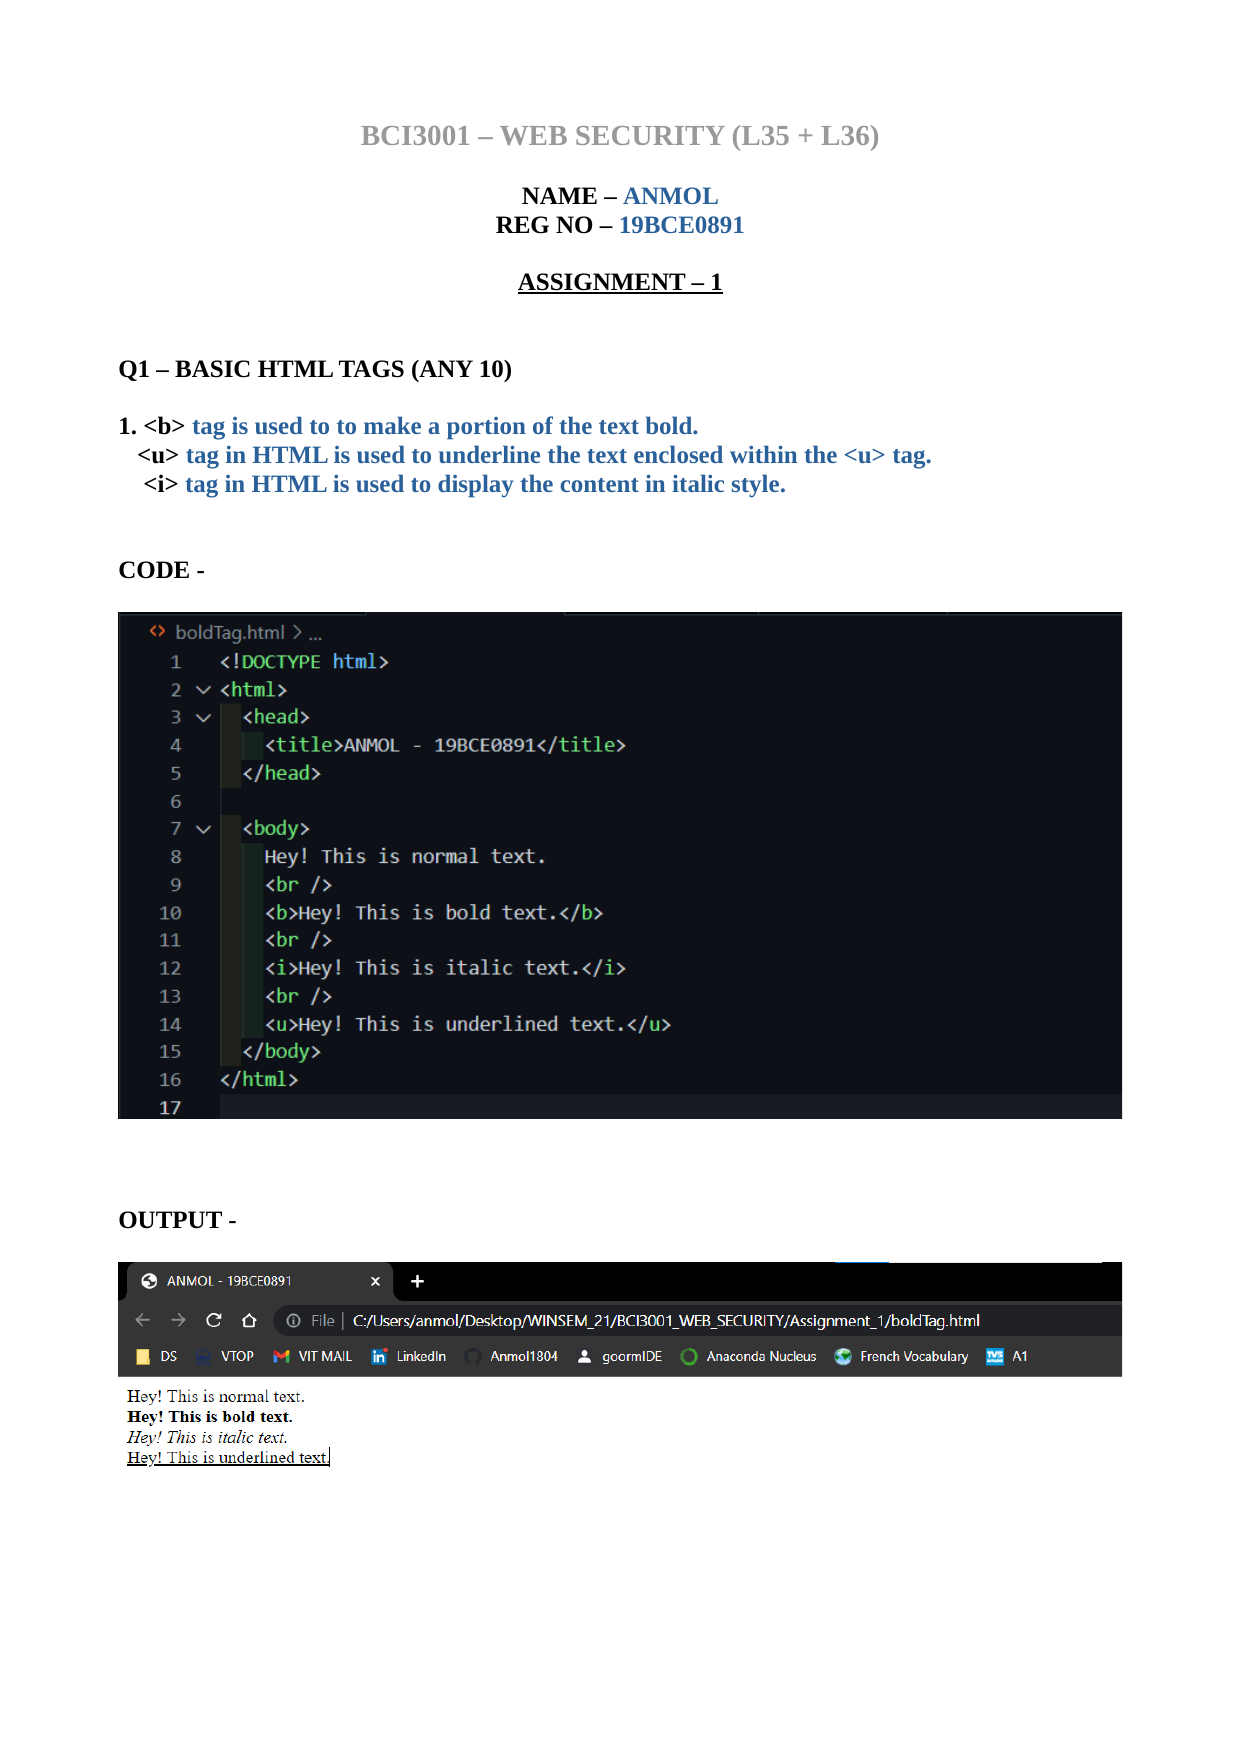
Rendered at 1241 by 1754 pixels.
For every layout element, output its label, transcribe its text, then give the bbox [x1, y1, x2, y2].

text Q1 – BASIC HTML TAGS (ANY 10) [118, 354, 1122, 382]
picture [118, 612, 1123, 1119]
text REG NO – 19BCE0891 [118, 210, 1122, 239]
text CODE - [118, 555, 1122, 584]
text 1. <b> tag is used to to make a portion of the text bold. [118, 411, 1122, 440]
picture [118, 1262, 1123, 1540]
text <u> tag in HTML is used to underline the text enclosed within the <u> tag. [118, 440, 1122, 469]
text NAME – ANMOL [118, 181, 1122, 210]
text <i> tag in HTML is used to display the content in italic style. [118, 469, 1122, 497]
text OUTPUT - [118, 1205, 1122, 1234]
text ASSIGNMENT – 1 [118, 267, 1122, 296]
